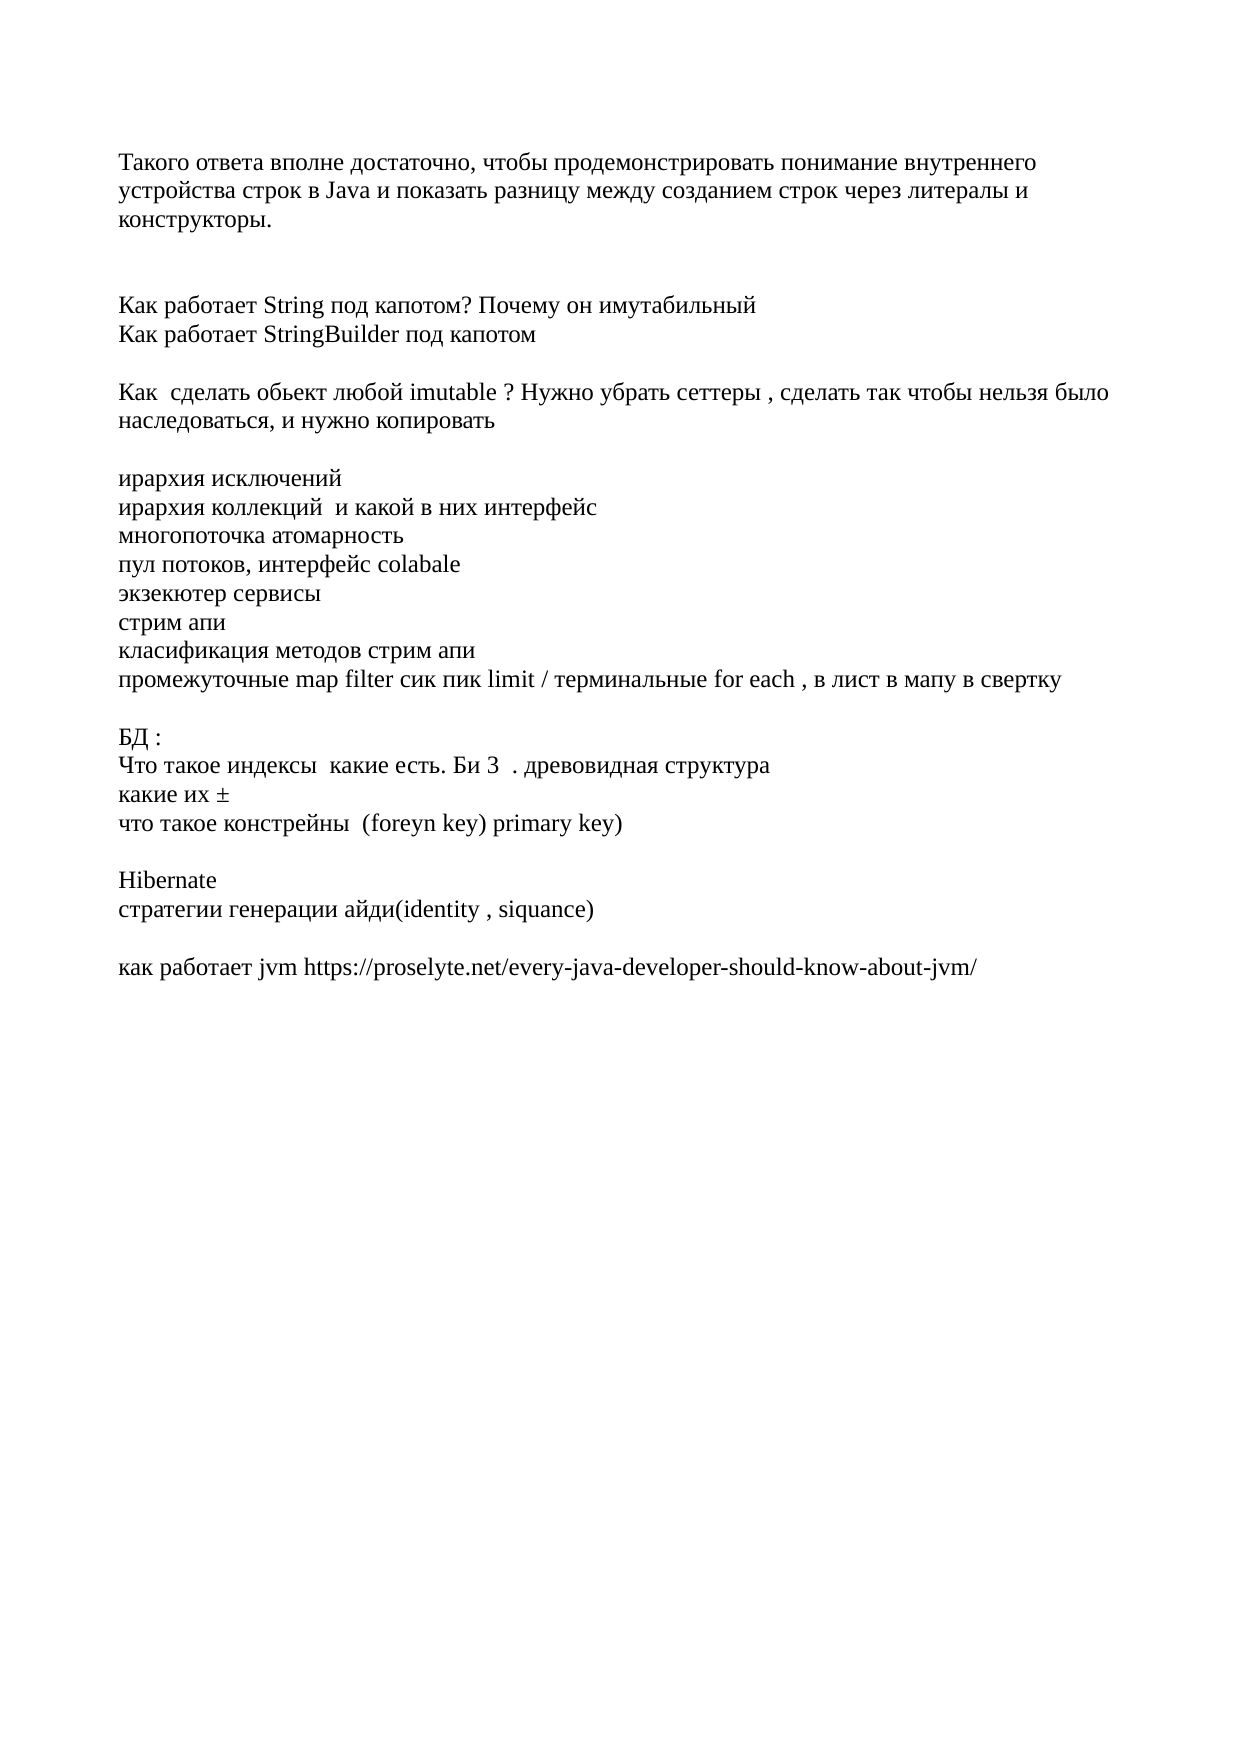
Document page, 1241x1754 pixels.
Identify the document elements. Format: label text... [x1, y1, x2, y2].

text Такого ответа вполне достаточно, чтобы продемонстрировать понимание внутреннего устройства строк в Java и показать разницу между созданием строк через литералы и конструкторы. Как работает String под капотом? Почему он имутабильный Как работает StringBuilder под капотом [118, 147, 1122, 348]
text Что такое индексы какие есть. Би 3 . древовидная структура какие их ± что такое конcтрейны (foreyn key) primary key) Hibernate cтратегии генерации айди(identity , siquance) как работает jvm https://proselyte.net/every-java-developer-should-know-about-jvm/ [118, 751, 1122, 981]
text Как сделать обьект любой imutable ? Нужно убрать сеттеры , cделать так чтобы нельзя было наследоваться, и нужно копировать ирархия исключений ирархия коллекций и какой в них интерфейс многопоточка атомарность пул потоков, интерфейс colabale [118, 377, 1122, 578]
text экзекютер сервисы стрим апи класификация методов стрим апи промежуточные map filter сик пик limit / терминальные for each , в лист в мапу в свертку БД : [118, 578, 1122, 751]
